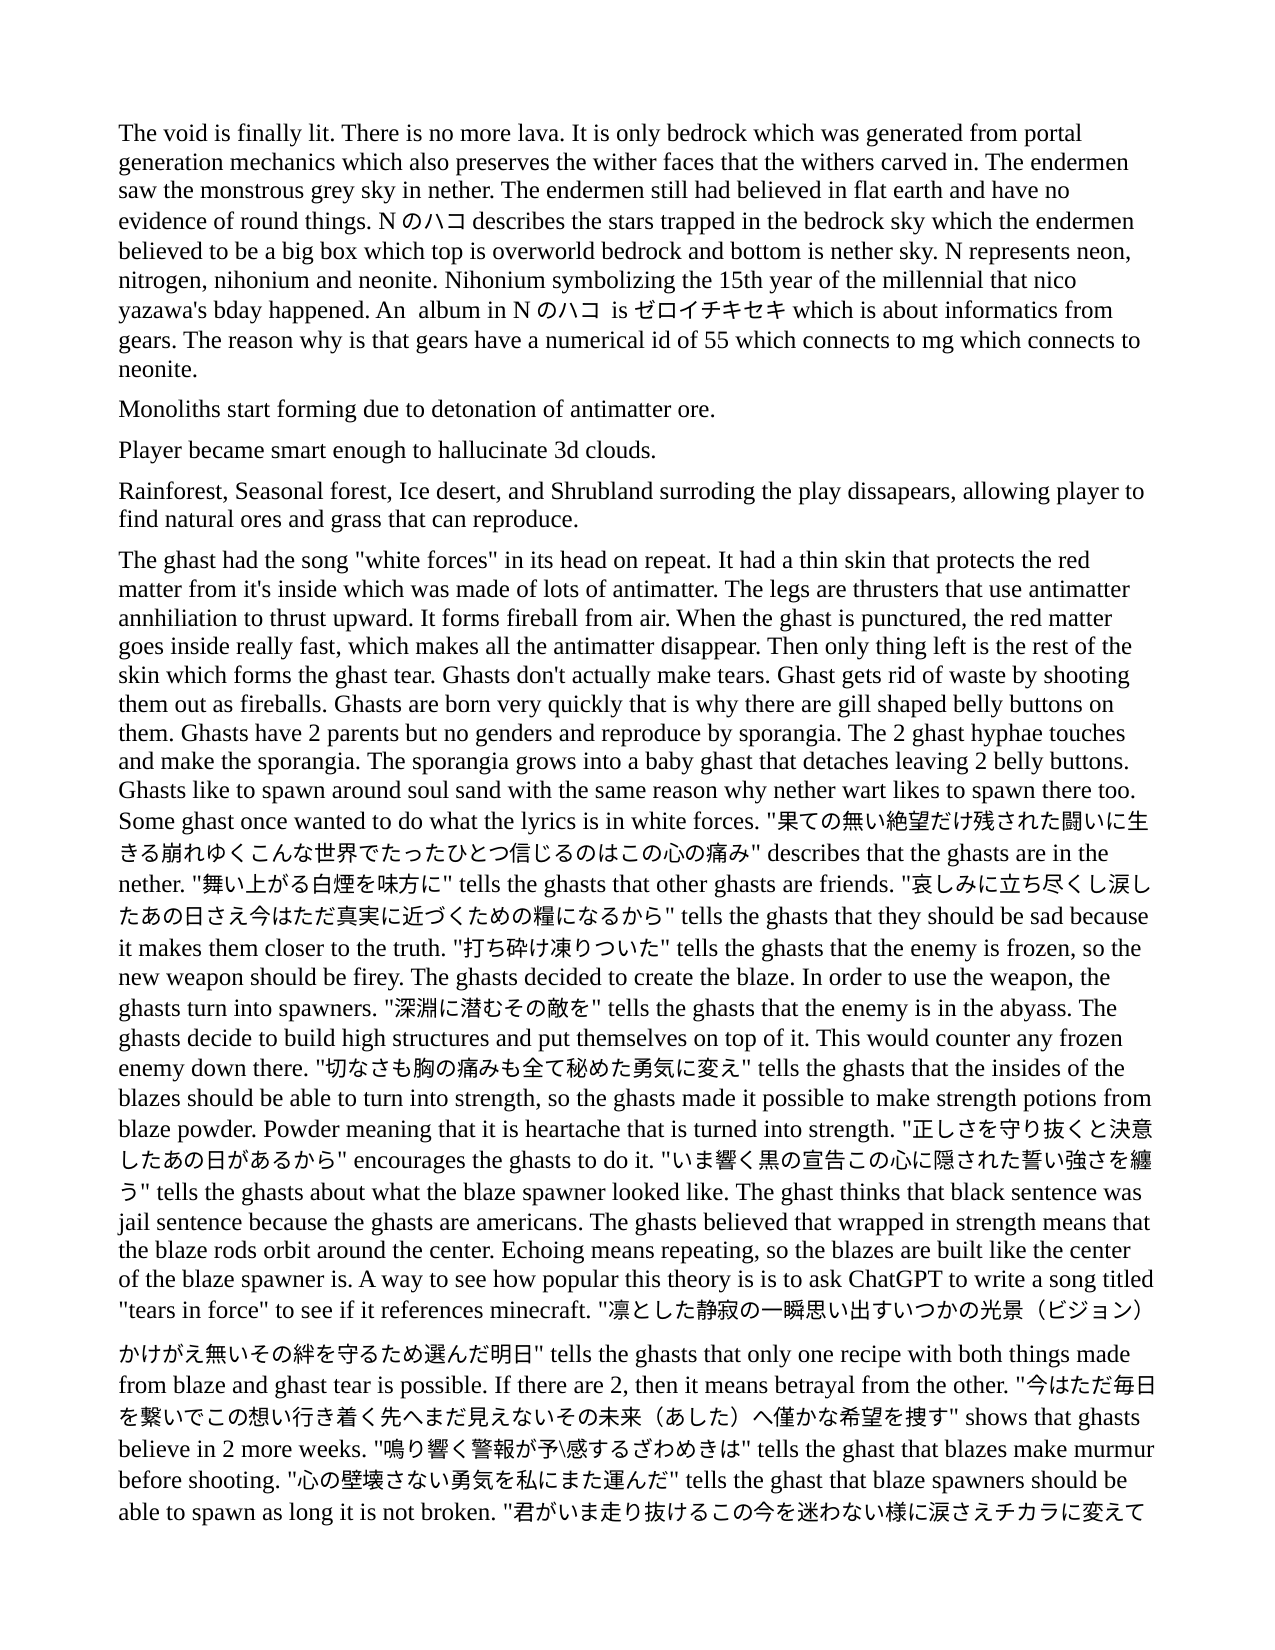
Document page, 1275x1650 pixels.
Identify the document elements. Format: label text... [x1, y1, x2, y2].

text かけがえ無いその絆を守るため選んだ明日" tells the ghasts that only one recipe with both things made from blaze and ghast tear is possible. If there are 2, then it means betrayal from the other. "今はただ毎日を繋いでこの想い行き着く先へまだ見えないその未来（あした）へ僅かな希望を捜す" shows that ghasts believe in 2 more weeks. "鳴り響く警報が予\感するざわめきは" tells the ghast that blazes make murmur before shooting. "心の壁壊さない勇気を私にまた運んだ" tells the ghast that blaze spawners should be able to spawn as long it is not broken. "君がいま走り抜けるこの今を迷わない様に涙さえチカラに変えて [118, 1337, 1157, 1527]
text Monoliths start forming due to detonation of antimatter ore. [118, 394, 1157, 423]
text The void is finally lit. There is no more lava. It is only bedrock which was generated from portal generation mechanics which also preserves the wither faces that the withers carved in. The endermen saw the monstrous grey sky in nether. The endermen still had believed in flat earth and have no evidence of round things. Nのハコ describes the stars trapped in the bedrock sky which the endermen believed to be a big box which top is overworld bedrock and bottom is nether sky. N represents neon, nitrogen, nihonium and neonite. Nihonium symbolizing the 15th year of the millennial that nico yazawa's bday happened. An album in Nのハコ is ゼロイチキセキ which is about informatics from gears. The reason why is that gears have a numerical id of 55 which connects to mg which connects to neonite. [118, 118, 1157, 383]
text Player became smart enough to hallucinate 3d clouds. [118, 435, 1157, 464]
text Rainforest, Seasonal forest, Ice desert, and Shrubland surroding the play dissapears, allowing player to find natural ores and grass that can reproduce. [118, 476, 1157, 533]
text The ghast had the song "white forces" in its head on repeat. It had a thin skin that protects the red matter from it's inside which was made of lots of antimatter. The legs are thrusters that use antimatter annhiliation to thrust upward. It forms fireball from air. When the ghast is punctured, the red matter goes inside really fast, which makes all the antimatter disappear. Then only thing left is the rest of the skin which forms the ghast tear. Ghasts don't actually make tears. Ghast gets rid of waste by shooting them out as fireballs. Ghasts are born very quickly that is why there are gill shaped belly buttons on them. Ghasts have 2 parents but no genders and reproduce by sporangia. The 2 ghast hyphae touches and make the sporangia. The sporangia grows into a baby ghast that detaches leaving 2 belly buttons. Ghasts like to spawn around soul sand with the same reason why nether wart likes to spawn there too. Some ghast once wanted to do what the lyrics is in white forces. "果ての無い絶望だけ残された闘いに生きる崩れゆくこんな世界でたったひとつ信じるのはこの心の痛み" describes that the ghasts are in the nether. "舞い上がる白煙を味方に" tells the ghasts that other ghasts are friends. "哀しみに立ち尽くし涙したあの日さえ今はただ真実に近づくための糧になるから" tells the ghasts that they should be sad because it makes them closer to the truth. "打ち砕け凍りついた" tells the ghasts that the enemy is frozen, so the new weapon should be firey. The ghasts decided to create the blaze. In order to use the weapon, the ghasts turn into spawners. "深淵に潜むその敵を" tells the ghasts that the enemy is in the abyass. The ghasts decide to build high structures and put themselves on top of it. This would counter any frozen enemy down there. "切なさも胸の痛みも全て秘めた勇気に変え" tells the ghasts that the insides of the blazes should be able to turn into strength, so the ghasts made it possible to make strength potions from blaze powder. Powder meaning that it is heartache that is turned into strength. "正しさを守り抜くと決意したあの日があるから" encourages the ghasts to do it. "いま響く黒の宣告この心に隠された誓い強さを纏う" tells the ghasts about what the blaze spawner looked like. The ghast thinks that black sentence was jail sentence because the ghasts are americans. The ghasts believed that wrapped in strength means that the blaze rods orbit around the center. Echoing means repeating, so the blazes are built like the center of the blaze spawner is. A way to see how popular this theory is is to ask ChatGPT to write a song titled "tears in force" to see if it references minecraft. "凛とした静寂の一瞬思い出すいつかの光景（ビジョン） [118, 545, 1157, 1325]
